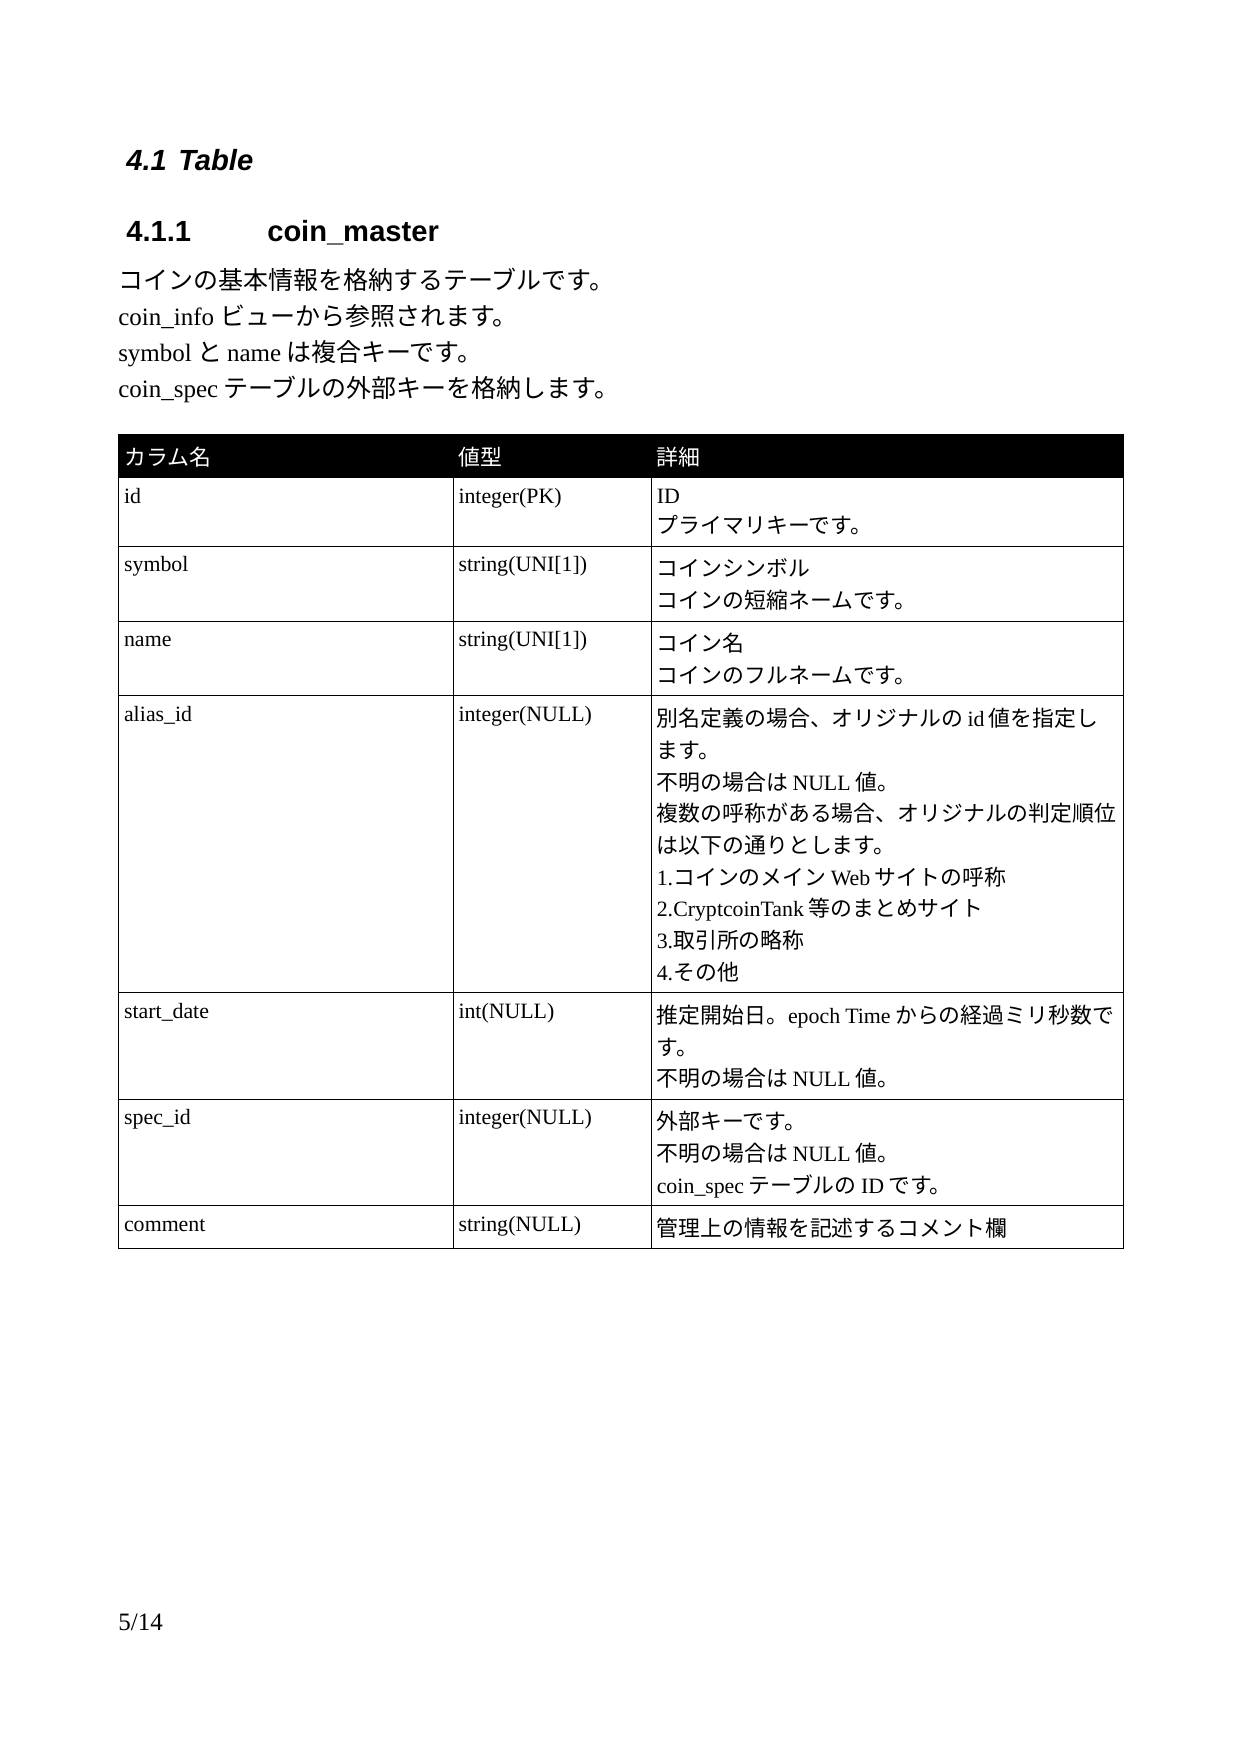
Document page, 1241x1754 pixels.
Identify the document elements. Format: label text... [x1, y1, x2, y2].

table_header 詳細 [652, 435, 1123, 477]
table_cell string(UNI[1]) [454, 547, 651, 621]
table_cell spec_id [119, 1100, 453, 1205]
table_cell integer(NULL) [454, 1100, 651, 1205]
text symbolとnameは複合キーです。 [118, 333, 1122, 369]
table_cell name [119, 622, 453, 695]
table_cell ID プライマリキーです。 [652, 478, 1123, 546]
text coin_info ビューから参照されます。 [118, 296, 1122, 333]
table_cell 管理上の情報を記述するコメント欄 [652, 1206, 1123, 1248]
table_cell 外部キーです。 不明の場合はNULL値。 coin_specテーブルのIDです。 [652, 1100, 1123, 1205]
table_cell integer(PK) [454, 478, 651, 546]
subtitle Table [118, 143, 1122, 177]
table_cell string(NULL) [454, 1206, 651, 1248]
subtitle coin_master [118, 214, 1122, 248]
table_header 値型 [454, 435, 651, 477]
table_cell start_date [119, 993, 453, 1098]
table_cell comment [119, 1206, 453, 1248]
table_cell 推定開始日。epoch Timeからの経過ミリ秒数です。 不明の場合はNULL値。 [652, 993, 1123, 1098]
table_cell string(UNI[1]) [454, 622, 651, 695]
table_cell integer(NULL) [454, 696, 651, 992]
table_header カラム名 [119, 435, 453, 477]
table_cell コインシンボル コインの短縮ネームです。 [652, 547, 1123, 621]
table_cell コイン名 コインのフルネームです。 [652, 622, 1123, 695]
text coin_specテーブルの外部キーを格納します。 [118, 369, 1122, 405]
table_cell 別名定義の場合、オリジナルのid値を指定します。 不明の場合はNULL値。 複数の呼称がある場合、オリジナルの判定順位は以下の通りとします。 1.コインのメインWebサイトの呼称 2.CryptcoinTank等のまとめサイト 3.取引所の略称 4.その他 [652, 696, 1123, 992]
table_cell alias_id [119, 696, 453, 992]
table_cell id [119, 478, 453, 546]
table_cell symbol [119, 547, 453, 621]
text コインの基本情報を格納するテーブルです。 [118, 260, 1122, 296]
table_cell int(NULL) [454, 993, 651, 1098]
